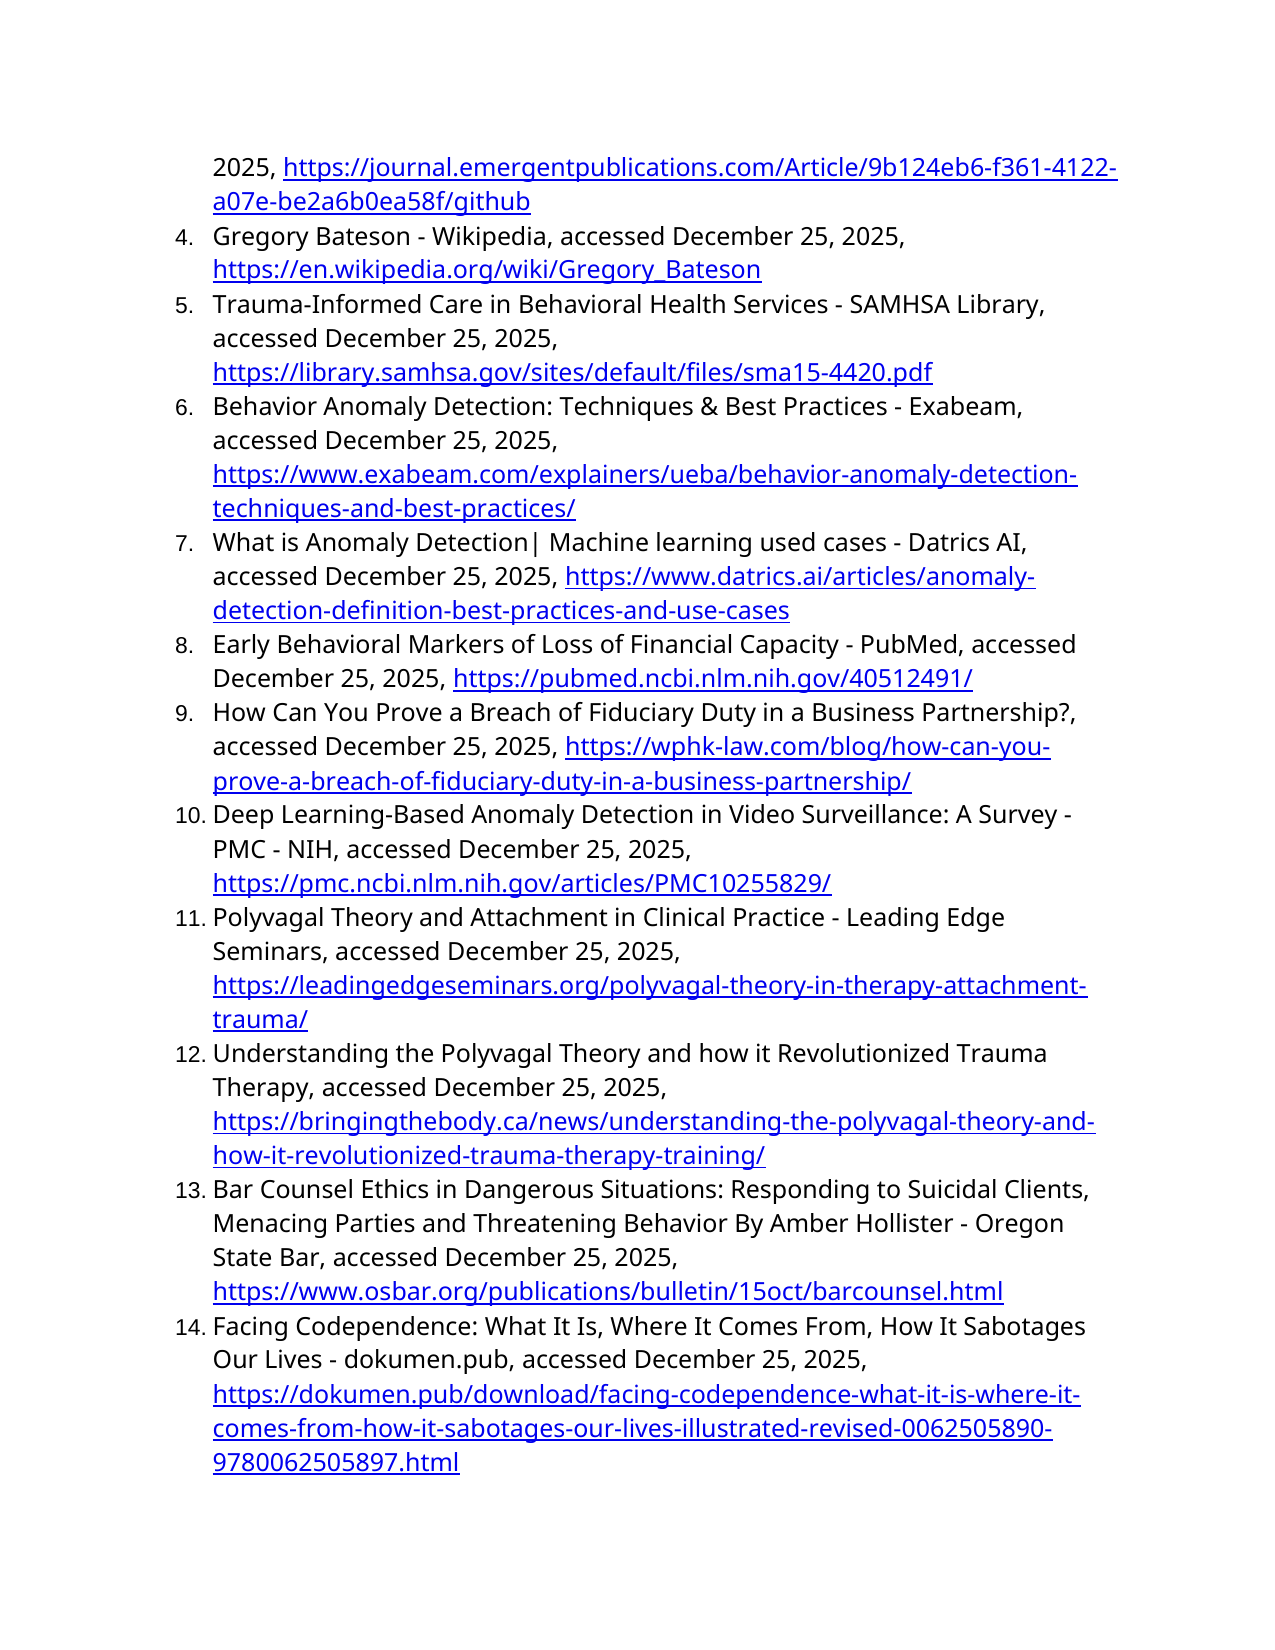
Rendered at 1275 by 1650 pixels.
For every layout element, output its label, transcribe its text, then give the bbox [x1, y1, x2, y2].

list Polyvagal Theory and Attachment in Clinical Practice - Leading Edge Seminars, accessed December 25, 2025, https://leadingedgeseminars.org/polyvagal-theory-in-therapy-attachment-trauma/ [175, 899, 1125, 1036]
list How Can You Prove a Breach of Fiduciary Duty in a Business Partnership?, accessed December 25, 2025, https://wphk-law.com/blog/how-can-you-prove-a-breach-of-fiduciary-duty-in-a-business-partnership/ [175, 695, 1125, 797]
list Bar Counsel Ethics in Dangerous Situations: Responding to Suicidal Clients, Menacing Parties and Threatening Behavior By Amber Hollister - Oregon State Bar, accessed December 25, 2025, https://www.osbar.org/publications/bulletin/15oct/barcounsel.html [175, 1172, 1125, 1308]
list 2025, https://journal.emergentpublications.com/Article/9b124eb6-f361-4122-a07e-be2a6b0ea58f/github [175, 150, 1125, 218]
list Early Behavioral Markers of Loss of Financial Capacity - PubMed, accessed December 25, 2025, https://pubmed.ncbi.nlm.nih.gov/40512491/ [175, 627, 1125, 695]
list Trauma-Informed Care in Behavioral Health Services - SAMHSA Library, accessed December 25, 2025, https://library.samhsa.gov/sites/default/files/sma15-4420.pdf [175, 286, 1125, 388]
list What is Anomaly Detection| Machine learning used cases - Datrics AI, accessed December 25, 2025, https://www.datrics.ai/articles/anomaly-detection-definition-best-practices-and-use-cases [175, 525, 1125, 627]
list Facing Codependence: What It Is, Where It Comes From, How It Sabotages Our Lives - dokumen.pub, accessed December 25, 2025, https://dokumen.pub/download/facing-codependence-what-it-is-where-it-comes-from-how-it-sabotages-our-lives-illustrated-revised-0062505890-9780062505897.html [175, 1308, 1125, 1478]
list Deep Learning-Based Anomaly Detection in Video Surveillance: A Survey - PMC - NIH, accessed December 25, 2025, https://pmc.ncbi.nlm.nih.gov/articles/PMC10255829/ [175, 797, 1125, 899]
list Understanding the Polyvagal Theory and how it Revolutionized Trauma Therapy, accessed December 25, 2025, https://bringingthebody.ca/news/understanding-the-polyvagal-theory-and-how-it-revolutionized-trauma-therapy-training/ [175, 1036, 1125, 1172]
list Gregory Bateson - Wikipedia, accessed December 25, 2025, https://en.wikipedia.org/wiki/Gregory_Bateson [175, 218, 1125, 286]
list Behavior Anomaly Detection: Techniques & Best Practices - Exabeam, accessed December 25, 2025, https://www.exabeam.com/explainers/ueba/behavior-anomaly-detection-techniques-and-best-practices/ [175, 388, 1125, 525]
